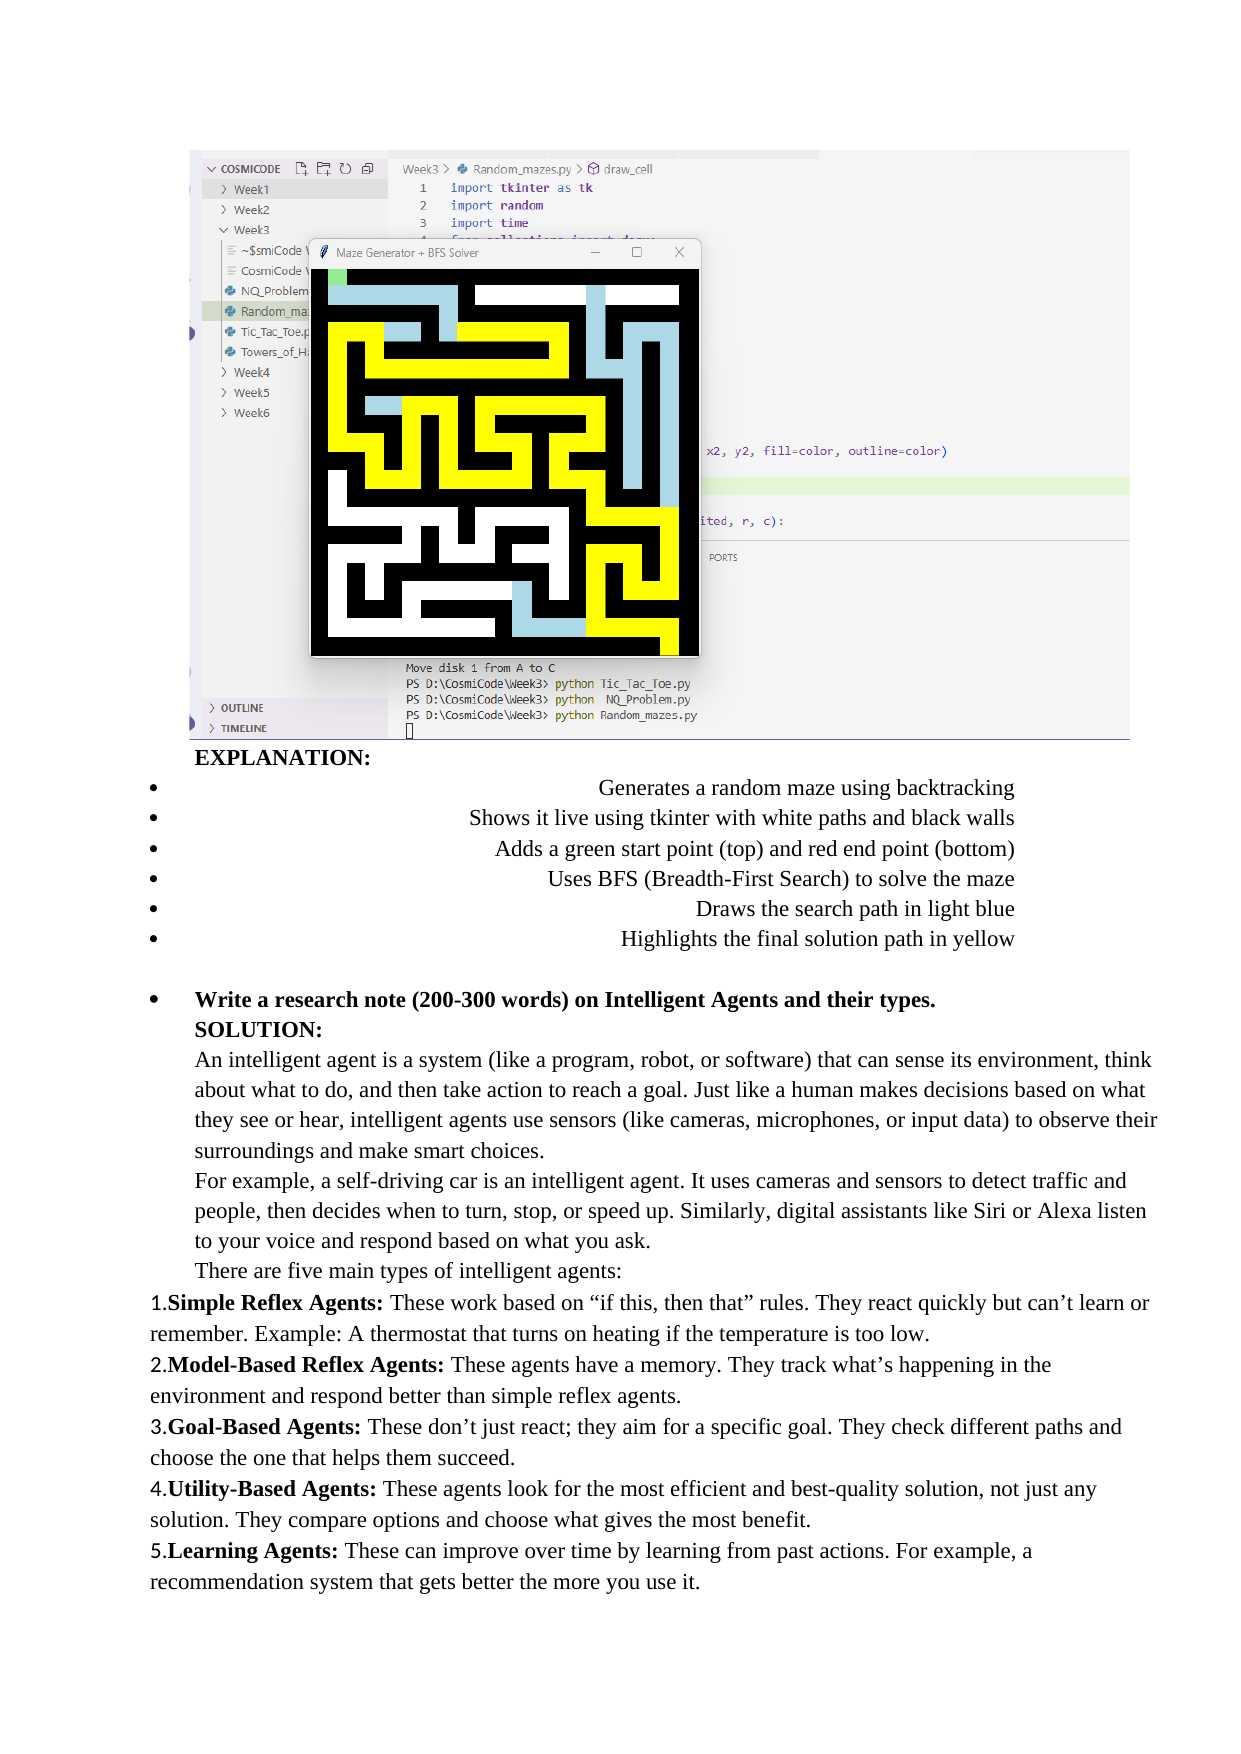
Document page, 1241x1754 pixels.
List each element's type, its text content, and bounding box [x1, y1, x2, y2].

list Utility-Based Agents: These agents look for the most efficient and best-quality solution, not just any solution. They compare options and choose what gives the most benefit. [150, 1474, 1169, 1532]
list For example, a self-driving car is an intelligent agent. It uses cameras and sensors to detect traffic and people, then decides when to turn, stop, or speed up. Similarly, digital assistants like Siri or Alexa listen to your voice and respond based on what you ask. [194, 1167, 1169, 1254]
list Highlights the final solution path in yellow [150, 925, 1169, 952]
list Learning Agents: These can improve over time by learning from past actions. For example, a recommendation system that gets better the more you use it. [150, 1536, 1169, 1594]
text EXPLANATION: [194, 744, 1169, 770]
list Generates a random maze using backtracking [150, 774, 1169, 801]
list Goal-Based Agents: These don’t just react; they aim for a specific goal. They check different paths and choose the one that helps them succeed. [150, 1412, 1169, 1470]
list Uses BFS (Breadth-First Search) to solve the maze [150, 865, 1169, 891]
list Simple Reflex Agents: These work based on “if this, then that” rules. They react quickly but can’t learn or remember. Example: A thermostat that turns on heating if the temperature is too low. [150, 1288, 1169, 1346]
list An intelligent agent is a system (like a program, robot, or software) that can sense its environment, think about what to do, and then take action to reach a goal. Just like a human makes decisions based on what they see or hear, intelligent agents use sensors (like cameras, microphones, or input data) to observe their surroundings and make smart choices. [194, 1046, 1169, 1163]
list There are five main types of intelligent agents: [194, 1258, 1169, 1284]
list Write a research note (200-300 words) on Intelligent Agents and their types. [150, 986, 1169, 1012]
list Model-Based Reflex Agents: These agents have a memory. They track what’s happening in the environment and respond better than simple reflex agents. [150, 1350, 1169, 1408]
list Draws the search path in light blue [150, 895, 1169, 921]
list SOLUTION: [194, 1016, 1169, 1042]
list Adds a green start point (top) and red end point (bottom) [150, 835, 1169, 861]
list Shows it live using tkinter with white paths and black walls [150, 804, 1169, 831]
